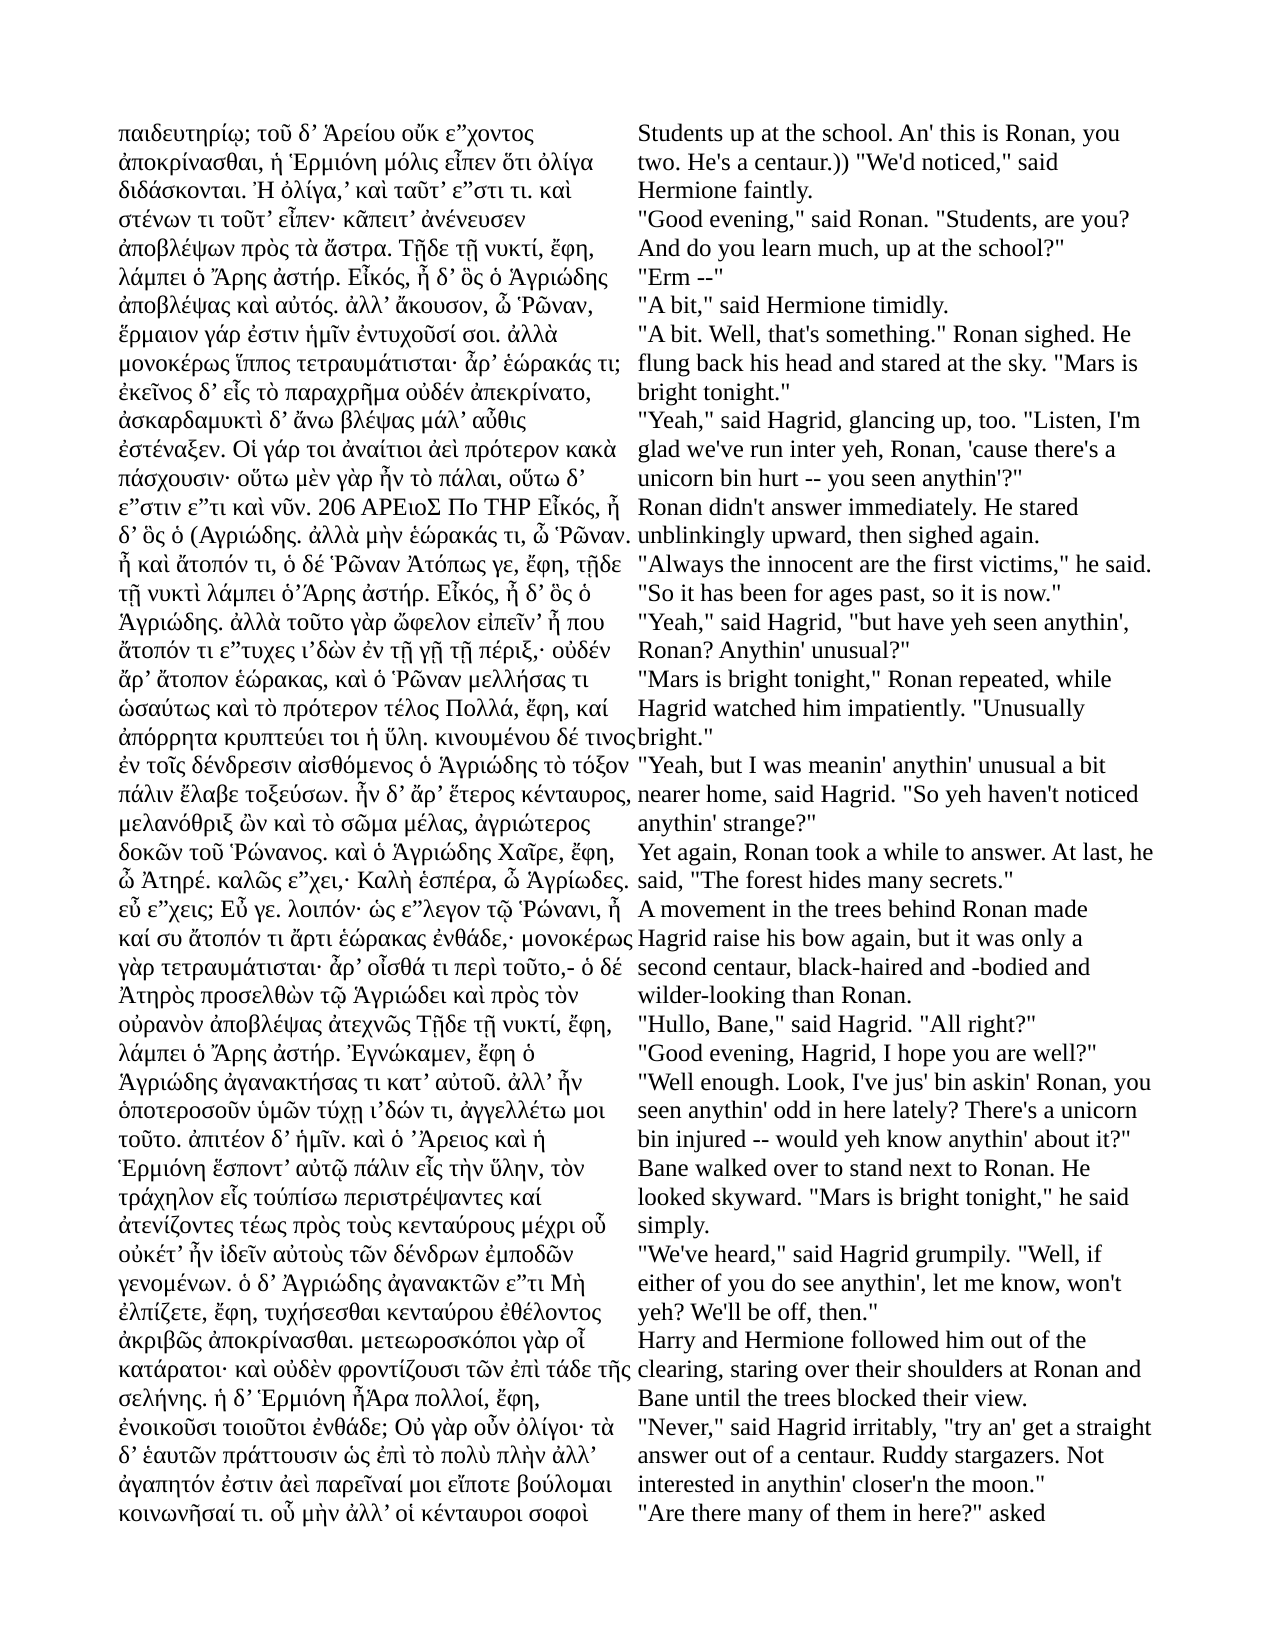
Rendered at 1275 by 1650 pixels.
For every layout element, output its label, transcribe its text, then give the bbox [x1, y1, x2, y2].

table_cell παιδευτηρίῳ; τοῦ δ’ Ἁρείου οὔκ ε”χοντος ἀποκρίνασθαι, ἡ Ἑρμιόνη μόλις εἶπεν ὅτι ὀλίγα διδάσκονται. Ἠ ὀλίγα,’ καὶ ταῦτ’ ε”στι τι. καὶ στένων τι τοῦτ’ εἶπεν· κᾶπειτ’ ἀνένευσεν ἀποβλέψων πρὸς τὰ ἄστρα. Τῇδε τῇ νυκτί, ἔφη, λάμπει ὁ Ἄρης ἀστήρ. Εἶκός, ἦ δ’ ὃς ὁ Ἁγριώδης ἀποβλέψας καὶ αὐτός. ἀλλ’ ἄκουσον, ὦ Ῥῶναν, ἕρμαιον γάρ ἐστιν ἡμῖν ἐντυχοῦσί σοι. ἀλλὰ μονοκέρως ἵππος τετραυμάτισται· ἆρ’ ἑώρακάς τι; ἐκεῖνος δ’ εἷς τὸ παραχρῆμα οὐδέν ἀπεκρίνατο, ἀσκαρδαμυκτὶ δ’ ἄνω βλέψας μάλ’ αὖθις ἐστέναξεν. Οἱ γάρ τοι ἀναίτιοι ἀεὶ πρότερον κακὰ πάσχουσιν· οὕτω μὲν γὰρ ἦν τὸ πάλαι, οὕτω δ’ ε”στιν ε”τι καὶ νῦν. 206 ΑΡΕιοΣ Πο ΤΗΡ Εἶκός, ἦ δ’ ὃς ὁ (Αγριώδης. ἀλλὰ μὴν ἑώρακάς τι, ὦ Ῥῶναν. ἦ καὶ ἄτοπόν τι, ὁ δέ Ῥῶναν Ἀτόπως γε, ἔφη, τῇδε τῇ νυκτὶ λάμπει ὁ’Άρης ἀστήρ. Εἶκός, ἦ δ’ ὃς ὁ Ἁγριώδης. ἀλλὰ τοῦτο γὰρ ὤφελον εἰπεῖν’ ἦ που ἄτοπόν τι ε”τυχες ι’δὼν ἐν τῇ γῇ τῇ πέριξ,· οὐδέν ἄρ’ ἄτοπον ἑώρακας, καὶ ὁ Ῥῶναν μελλήσας τι ὡσαύτως καὶ τὸ πρότερον τέλος Πολλά, ἔφη, καί ἀπόρρητα κρυπτεύει τοι ἡ ὕλη. κινουμένου δέ τινος ἐν τοῖς δένδρεσιν αἰσθόμενος ὁ Ἁγριώδης τὸ τόξον πάλιν ἔλαβε τοξεύσων. ἦν δ’ ἄρ’ ἕτερος κένταυρος, μελανόθριξ ὢν καὶ τὸ σῶμα μέλας, ἀγριώτερος δοκῶν τοῦ Ῥώνανος. καὶ ὁ Ἁγριώδης Χαῖρε, ἔφη, ὦ Ἀτηρέ. καλῶς ε”χει,· Καλὴ ἑσπέρα, ὦ Ἁγρίωδες. εὖ ε”χεις; Εὖ γε. λοιπόν· ὡς ε”λεγον τῷ Ῥώνανι, ἦ καί συ ἄτοπόν τι ἄρτι ἑώρακας ἐνθάδε,· μονοκέρως γὰρ τετραυμάτισται· ἆρ’ οἶσθά τι περὶ τοῦτο,- ὁ δέ Ἀτηρὸς προσελθὼν τῷ Ἁγριώδει καὶ πρὸς τὸν οὐρανὸν ἀποβλέψας ἀτεχνῶς Τῇδε τῇ νυκτί, ἔφη, λάμπει ὁ Ἄρης ἀστήρ. Ἐγνώκαμεν, ἔφη ὁ Ἁγριώδης ἀγανακτήσας τι κατ’ αὐτοῦ. ἀλλ’ ἦν ὁποτεροσοῦν ὑμῶν τύχῃ ι’δών τι, ἀγγελλέτω μοι τοῦτο. ἀπιτέον δ’ ἡμῖν. καὶ ὁ ’Ἀρειος καὶ ἡ Ἑρμιόνη ἕσποντ’ αὐτῷ πάλιν εἷς τὴν ὕλην, τὸν τράχηλον εἷς τούπίσω περιστρέψαντες καί ἀτενίζοντες τέως πρὸς τοὺς κενταύρους μέχρι οὗ οὐκέτ’ ἦν ἰδεῖν αὐτοὺς τῶν δένδρων ἐμποδῶν γενομένων. ὁ δ’ Ἀγριώδης ἀγανακτῶν ε”τι Μὴ ἐλπίζετε, ἔφη, τυχήσεσθαι κενταύρου ἐθέλοντος ἀκριβῶς ἀποκρίνασθαι. μετεωροσκόποι γὰρ οἶ κατάρατοι· καὶ οὐδὲν φροντίζουσι τῶν ἐπὶ τάδε τῆς σελήνης. ἡ δ’ Ἑρμιόνη ἦἉρα πολλοί, ἔφη, ἐνοικοῦσι τοιοῦτοι ἐνθάδε; Οὐ γὰρ οὖν ὀλίγοι· τὰ δ’ ἑαυτῶν πράττουσιν ὡς ἐπὶ τὸ πολὺ πλὴν ἀλλ’ ἀγαπητόν ἐστιν ἀεὶ παρεῖναί μοι εἴποτε βούλομαι κοινωνῆσαί τι. οὗ μὴν ἀλλ’ οἱ κένταυροι σοφοὶ [118, 118, 637, 1527]
table_cell Students up at the school. An' this is Ronan, you two. He's a centaur.)) "We'd noticed," said Hermione faintly. "Good evening," said Ronan. "Students, are you? And do you learn much, up at the school?" "Erm --" "A bit," said Hermione timidly. "A bit. Well, that's something." Ronan sighed. He flung back his head and stared at the sky. "Mars is bright tonight." "Yeah," said Hagrid, glancing up, too. "Listen, I'm glad we've run inter yeh, Ronan, 'cause there's a unicorn bin hurt -- you seen anythin'?" Ronan didn't answer immediately. He stared unblinkingly upward, then sighed again. "Always the innocent are the first victims," he said. "So it has been for ages past, so it is now." "Yeah," said Hagrid, "but have yeh seen anythin', Ronan? Anythin' unusual?" "Mars is bright tonight," Ronan repeated, while Hagrid watched him impatiently. "Unusually bright." "Yeah, but I was meanin' anythin' unusual a bit nearer home, said Hagrid. "So yeh haven't noticed anythin' strange?" Yet again, Ronan took a while to answer. At last, he said, "The forest hides many secrets." A movement in the trees behind Ronan made Hagrid raise his bow again, but it was only a second centaur, black-haired and -bodied and wilder-looking than Ronan. "Hullo, Bane," said Hagrid. "All right?" "Good evening, Hagrid, I hope you are well?" "Well enough. Look, I've jus' bin askin' Ronan, you seen anythin' odd in here lately? There's a unicorn bin injured -- would yeh know anythin' about it?" Bane walked over to stand next to Ronan. He looked skyward. "Mars is bright tonight," he said simply. "We've heard," said Hagrid grumpily. "Well, if either of you do see anythin', let me know, won't yeh? We'll be off, then." Harry and Hermione followed him out of the clearing, staring over their shoulders at Ronan and Bane until the trees blocked their view. "Never," said Hagrid irritably, "try an' get a straight answer out of a centaur. Ruddy stargazers. Not interested in anythin' closer'n the moon." "Are there many of them in here?" asked [637, 118, 1157, 1527]
